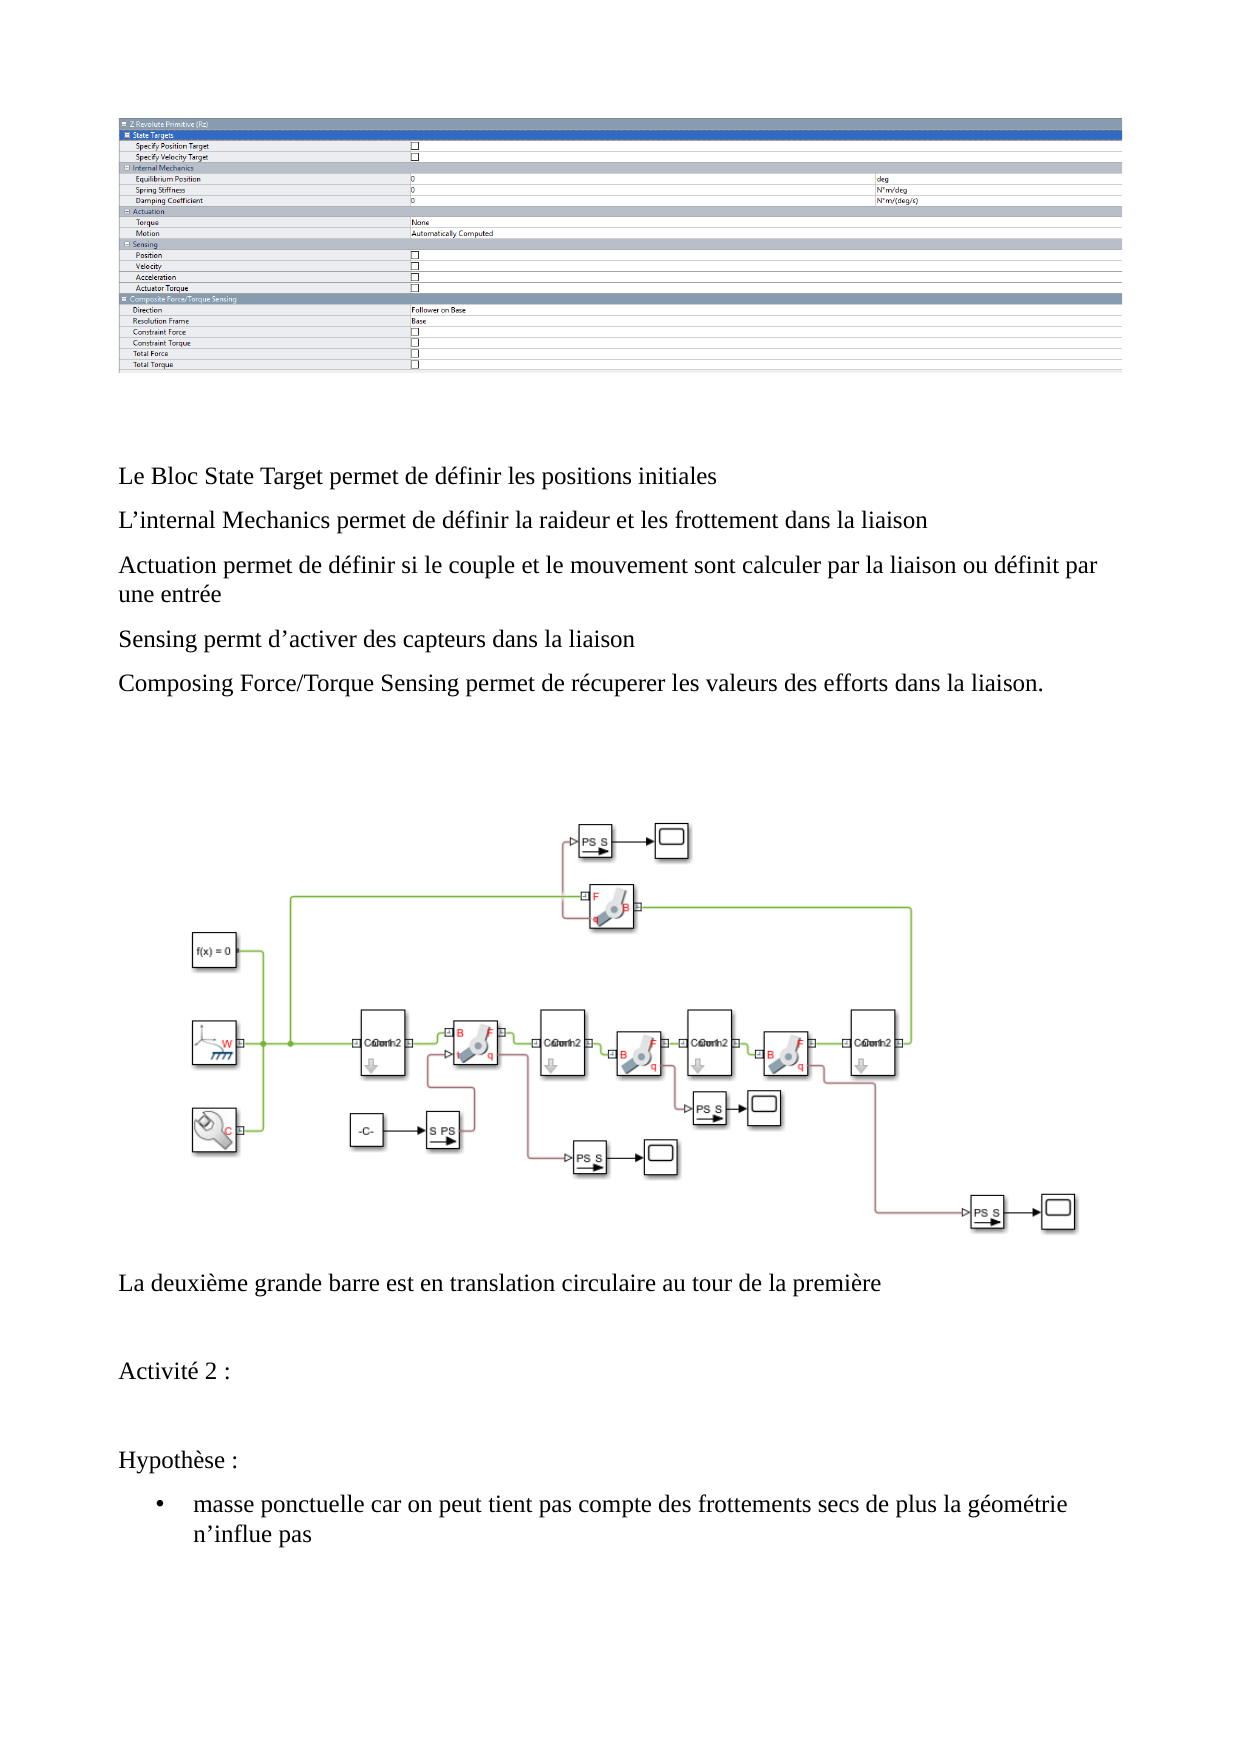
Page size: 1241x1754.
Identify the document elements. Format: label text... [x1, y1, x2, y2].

text La deuxième grande barre est en translation circulaire au tour de la première [118, 1268, 1122, 1296]
picture [118, 800, 1123, 1268]
text Sensing permt d’activer des capteurs dans la liaison [118, 623, 1122, 653]
text Actuation permet de définir si le couple et le mouvement sont calculer par la liaison ou définit par une entrée [118, 549, 1122, 608]
text Composing Force/Torque Sensing permet de récuperer les valeurs des efforts dans la liaison. [118, 667, 1122, 697]
text Activité 2 : [118, 1355, 1122, 1385]
list masse ponctuelle car on peut tient pas compte des frottements secs de plus la géométrie n’influe pas [156, 1488, 1122, 1547]
text Hypothèse : [118, 1444, 1122, 1473]
picture [118, 118, 1123, 373]
text Le Bloc State Target permet de définir les positions initiales [118, 460, 1122, 490]
text L’internal Mechanics permet de définir la raideur et les frottement dans la liaison [118, 505, 1122, 534]
